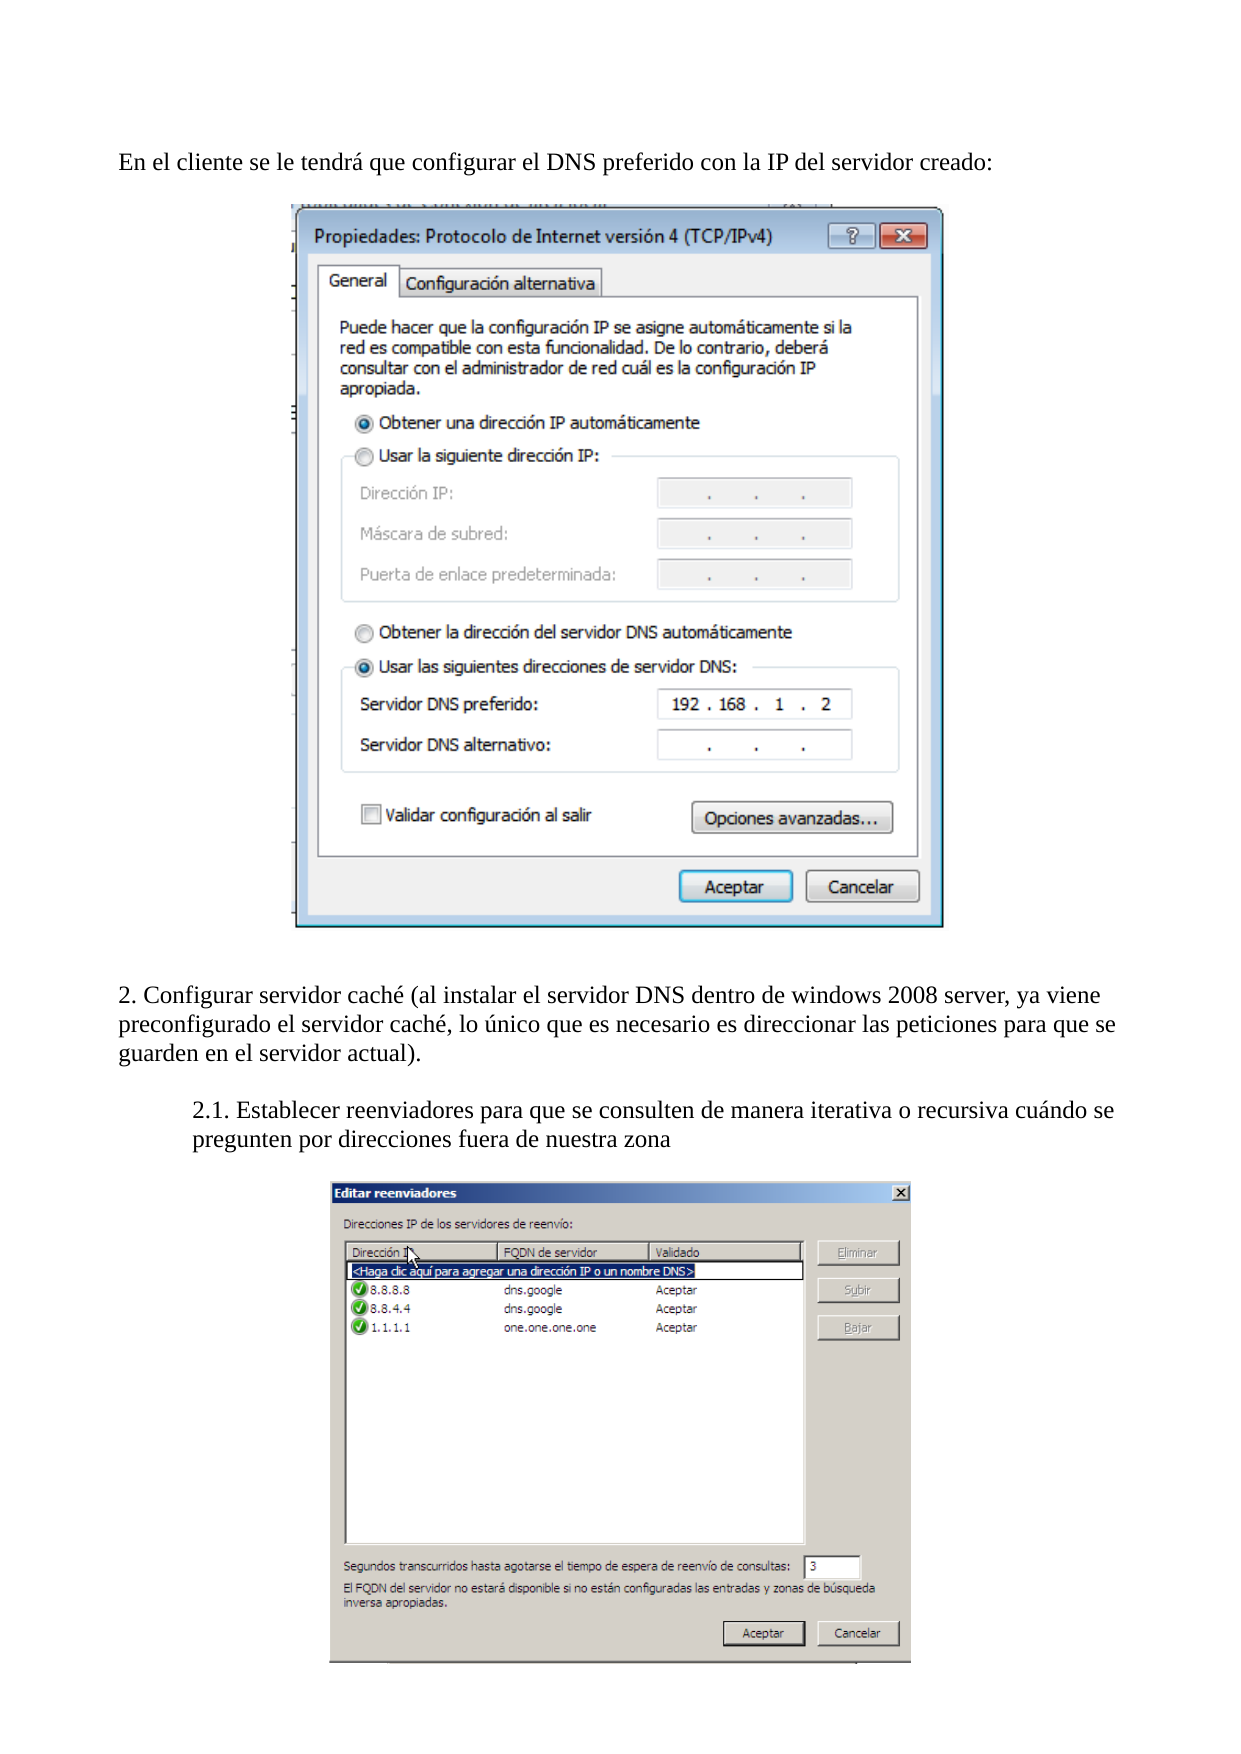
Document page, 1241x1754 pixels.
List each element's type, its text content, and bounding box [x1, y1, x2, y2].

text 2. Configurar servidor caché (al instalar el servidor DNS dentro de windows 2008 server, ya viene preconfigurado el servidor caché, lo único que es necesario es direccionar las peticiones para que se guarden en el servidor actual). [118, 981, 1122, 1067]
text 2.1. Establecer reenviadores para que se consulten de manera iterativa o recursiva cuándo se pregunten por direcciones fuera de nuestra zona [118, 1096, 1122, 1153]
picture [291, 204, 949, 931]
picture [329, 1180, 911, 1664]
text En el cliente se le tendrá que configurar el DNS preferido con la IP del servidor creado: [118, 147, 1122, 176]
